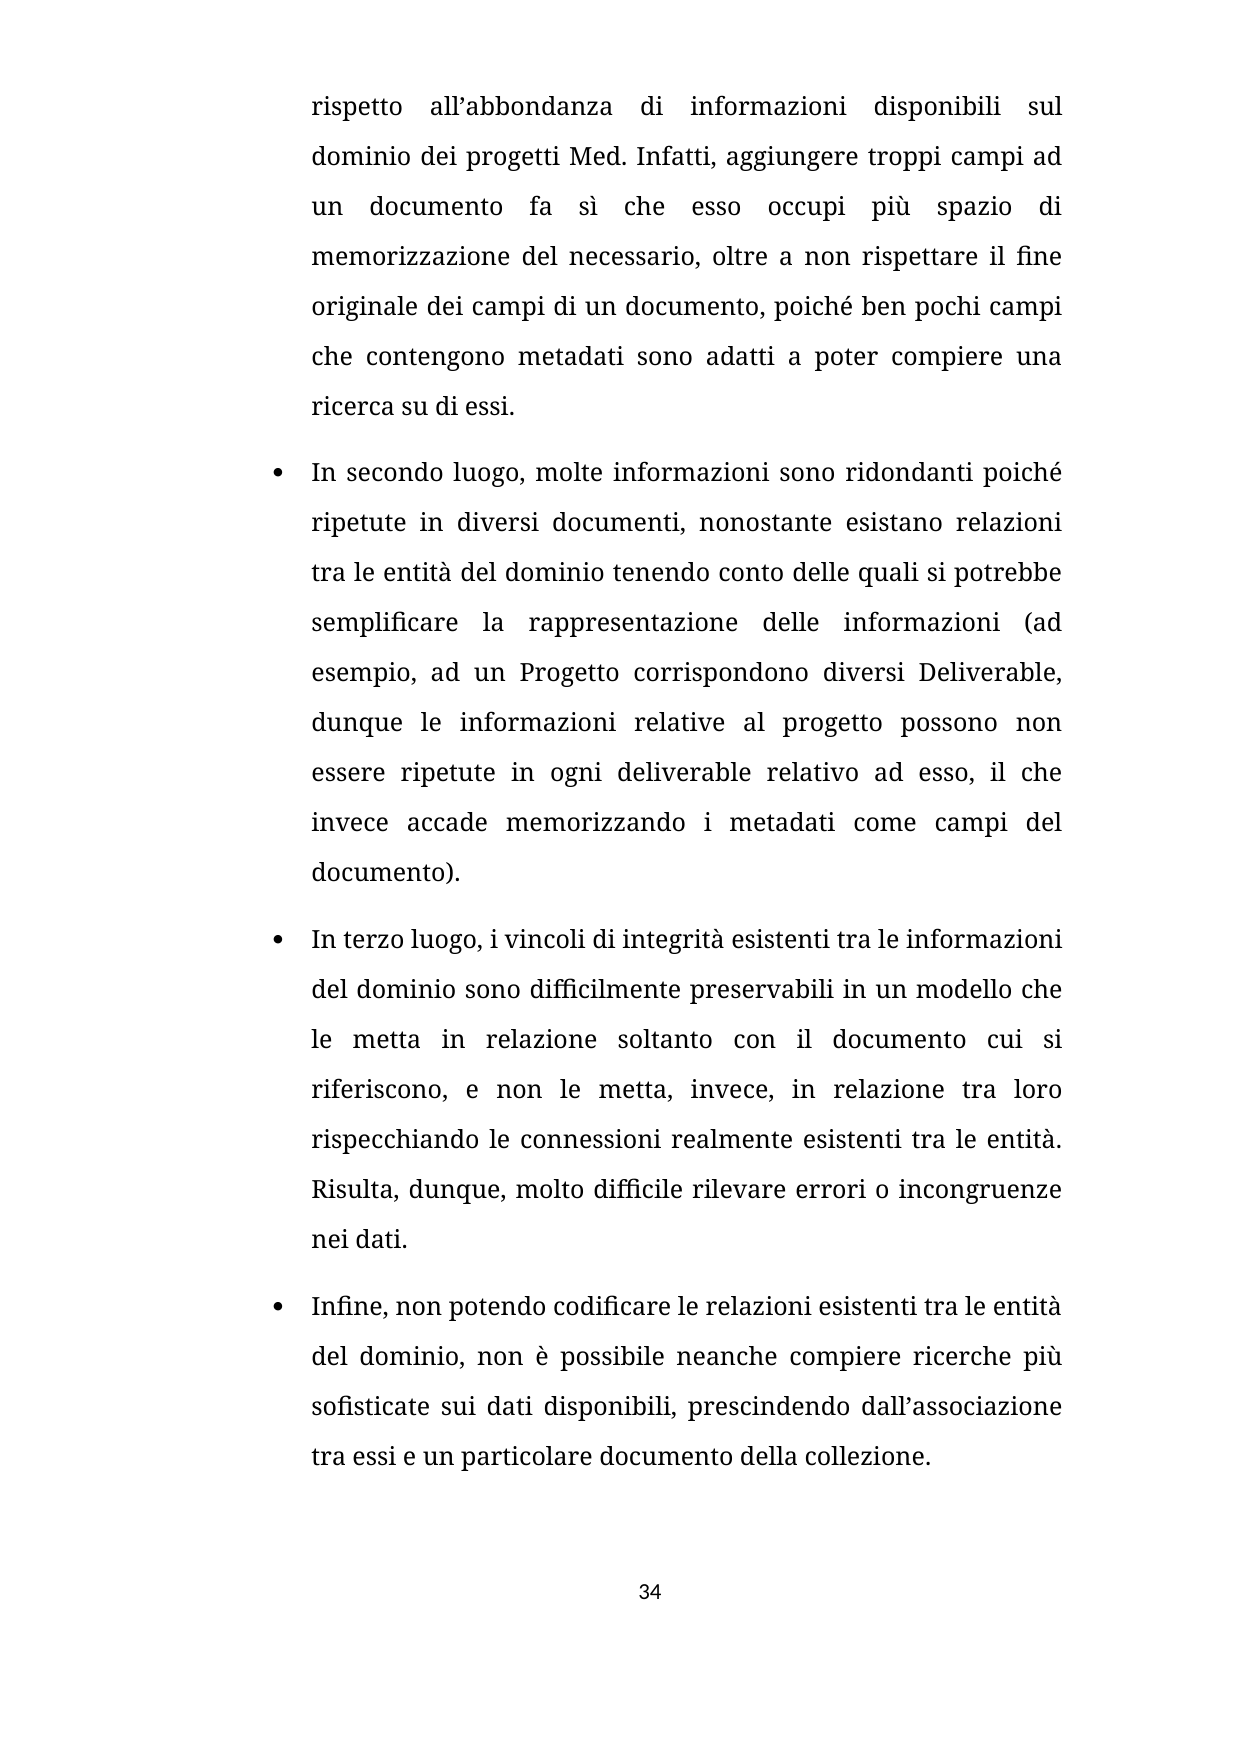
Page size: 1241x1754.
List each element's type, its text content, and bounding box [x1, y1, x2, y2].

list In secondo luogo, molte informazioni sono ridondanti poiché ripetute in diversi documenti, nonostante esistano relazioni tra le entità del dominio tenendo conto delle quali si potrebbe semplificare la rappresentazione delle informazioni (ad esempio, ad un Progetto corrispondono diversi Deliverable, dunque le informazioni relative al progetto possono non essere ripetute in ogni deliverable relativo ad esso, il che invece accade memorizzando i metadati come campi del documento). [274, 442, 1063, 892]
list Infine, non potendo codificare le relazioni esistenti tra le entità del dominio, non è possibile neanche compiere ricerche più sofisticate sui dati disponibili, prescindendo dall’associazione tra essi e un particolare documento della collezione. [274, 1275, 1063, 1475]
list rispetto all’abbondanza di informazioni disponibili sul dominio dei progetti Med. Infatti, aggiungere troppi campi ad un documento fa sì che esso occupi più spazio di memorizzazione del necessario, oltre a non rispettare il fine originale dei campi di un documento, poiché ben pochi campi che contengono metadati sono adatti a poter compiere una ricerca su di essi. [274, 75, 1063, 425]
list In terzo luogo, i vincoli di integrità esistenti tra le informazioni del dominio sono difficilmente preservabili in un modello che le metta in relazione soltanto con il documento cui si riferiscono, e non le metta, invece, in relazione tra loro rispecchiando le connessioni realmente esistenti tra le entità. Risulta, dunque, molto difficile rilevare errori o incongruenze nei dati. [274, 908, 1063, 1258]
